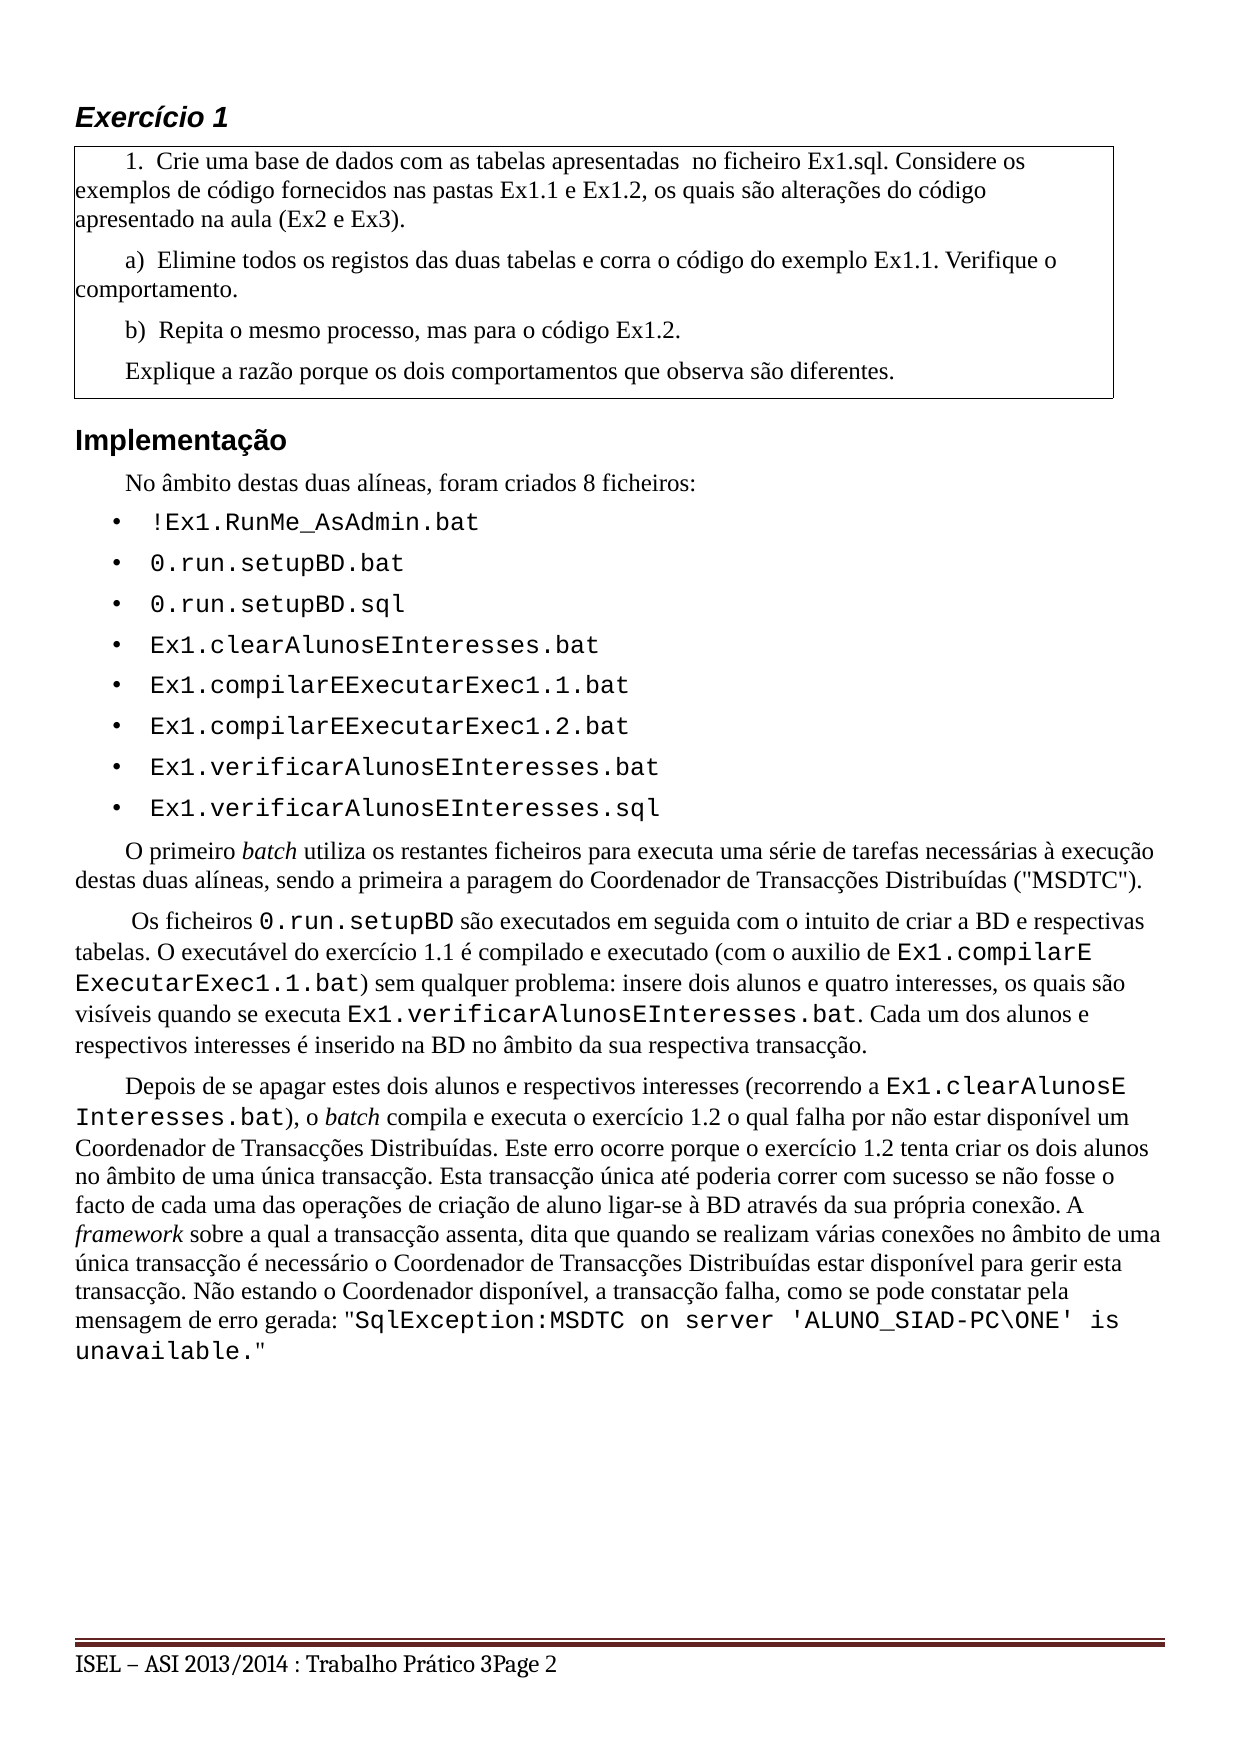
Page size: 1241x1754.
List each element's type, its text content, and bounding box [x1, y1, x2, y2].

subtitle Implementação [75, 422, 1165, 456]
text Depois de se apagar estes dois alunos e respectivos interesses (recorrendo a Ex1.clearAlunosE Interesses.bat), o batch compila e executa o exercício 1.2 o qual falha por não estar disponível um Coordenador de Transacções Distribuídas. Este erro ocorre porque o exercício 1.2 tenta criar os dois alunos no âmbito de uma única transacção. Esta transacção única até poderia correr com sucesso se não fosse o facto de cada uma das operações de criação de aluno ligar-se à BD através da sua própria conexão. A framework sobre a qual a transacção assenta, dita que quando se realizam várias conexões no âmbito de uma única transacção é necessário o Coordenador de Transacções Distribuídas estar disponível para gerir esta transacção. Não estando o Coordenador disponível, a transacção falha, como se pode constatar pela mensagem de erro gerada: "SqlException:MSDTC on server 'ALUNO_SIAD-PC\ONE' is unavailable." [75, 1071, 1165, 1367]
text Os ficheiros 0.run.setupBD são executados em seguida com o intuito de criar a BD e respectivas tabelas. O executável do exercício 1.1 é compilado e executado (com o auxilio de Ex1.compilarE ExecutarExec1.1.bat) sem qualquer problema: insere dois alunos e quatro interesses, os quais são visíveis quando se executa Ex1.verificarAlunosEInteresses.bat. Cada um dos alunos e respectivos interesses é inserido na BD no âmbito da sua respectiva transacção. [75, 906, 1165, 1058]
text No âmbito destas duas alíneas, foram criados 8 ficheiros: [75, 468, 1165, 497]
table_header 1. Crie uma base de dados com as tabelas apresentadas no ficheiro Ex1.sql. Considere os exemplos de código fornecidos nas pastas Ex1.1 e Ex1.2, os quais são alterações do código apresentado na aula (Ex2 e Ex3). a) Elimine todos os registos das duas tabelas e corra o código do exemplo Ex1.1. Verifique o comportamento. b) Repita o mesmo processo, mas para o código Ex1.2. Explique a razão porque os dois comportamentos que observa são diferentes. [75, 147, 1113, 397]
text O primeiro batch utiliza os restantes ficheiros para executa uma série de tarefas necessárias à execução destas duas alíneas, sendo a primeira a paragem do Coordenador de Transacções Distribuídas ("MSDTC"). [75, 836, 1165, 894]
list Ex1.compilarEExecutarExec1.2.bat [112, 714, 1165, 742]
list Ex1.verificarAlunosEInteresses.sql [112, 796, 1165, 824]
list Ex1.verificarAlunosEInteresses.bat [112, 755, 1165, 783]
subtitle Exercício 1 [75, 100, 1165, 133]
list 0.run.setupBD.bat [112, 551, 1165, 579]
list Ex1.clearAlunosEInteresses.bat [112, 632, 1165, 661]
list Ex1.compilarEExecutarExec1.1.bat [112, 673, 1165, 701]
list 0.run.setupBD.sql [112, 591, 1165, 620]
list !Ex1.RunMe_AsAdmin.bat [112, 510, 1165, 538]
